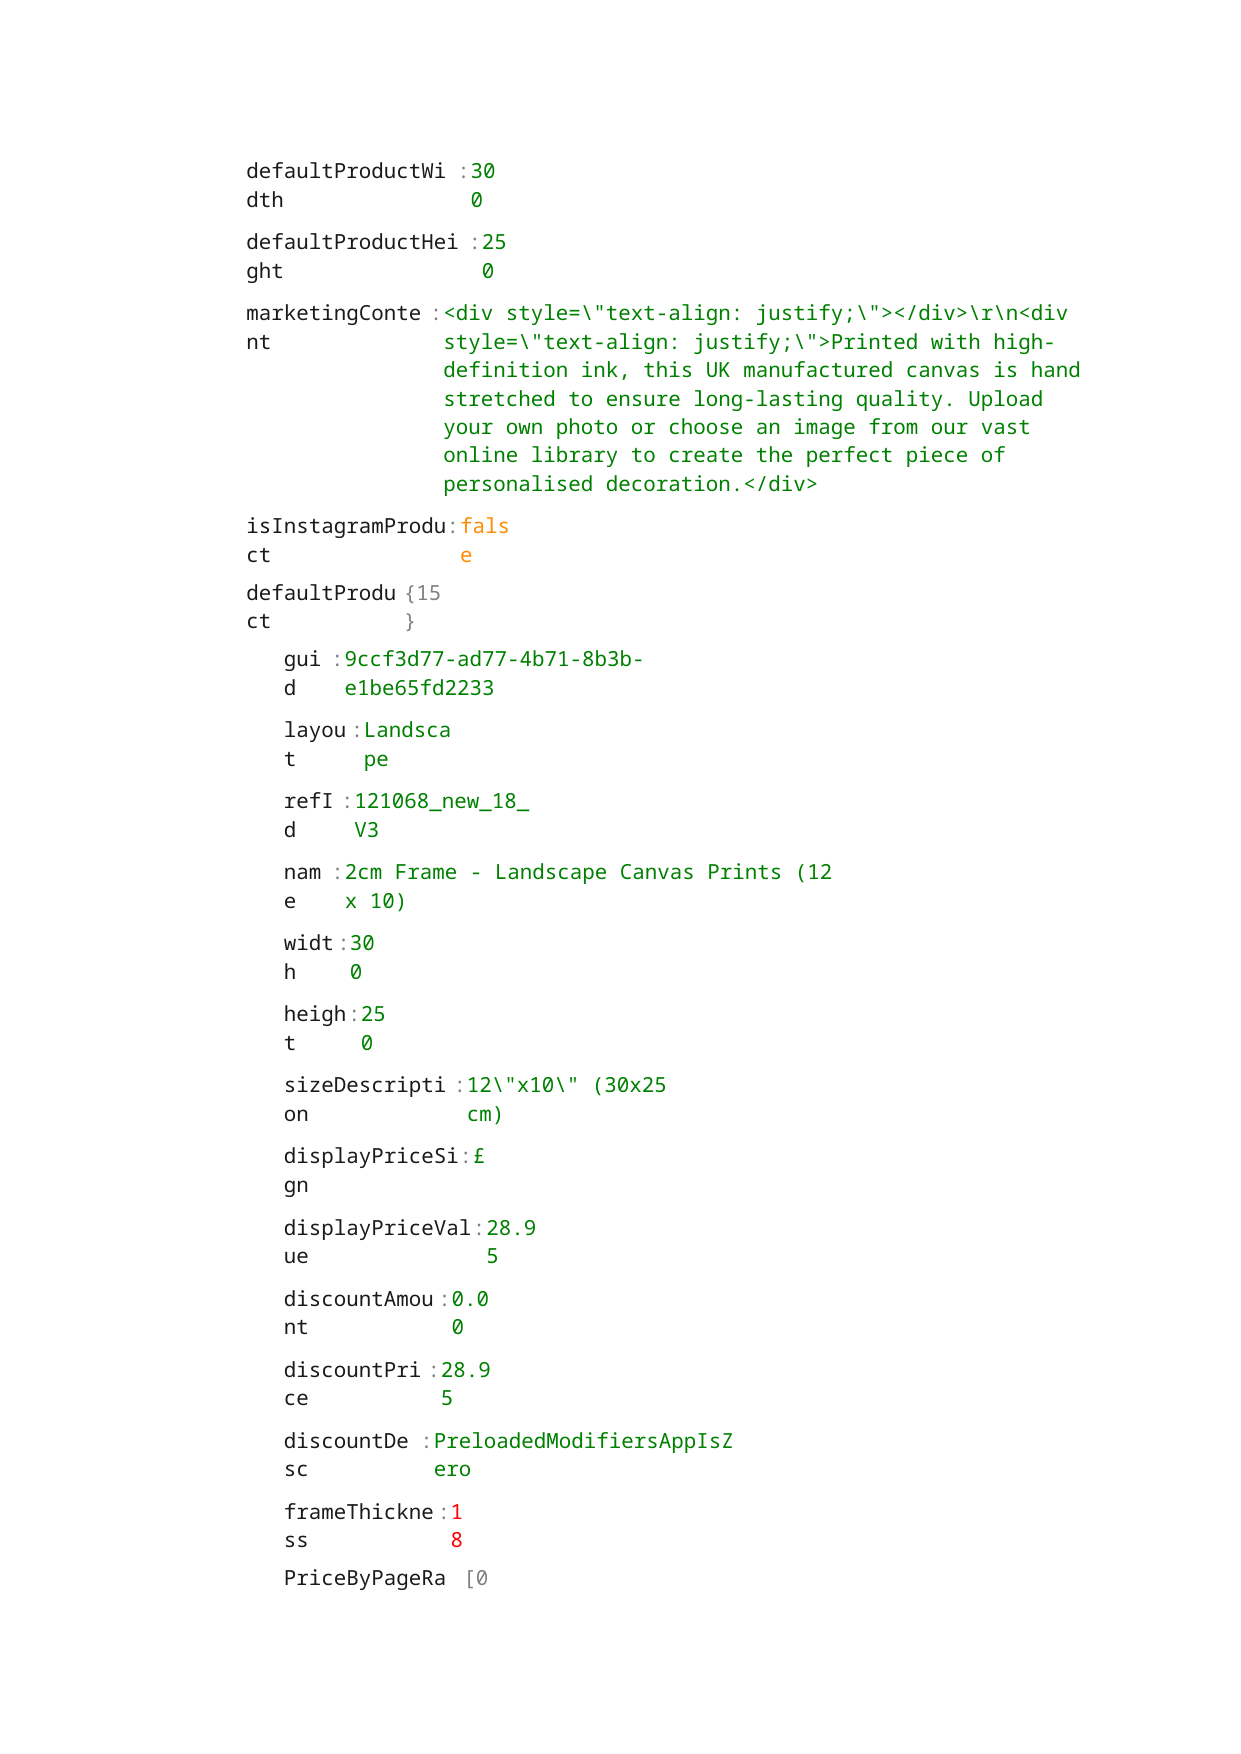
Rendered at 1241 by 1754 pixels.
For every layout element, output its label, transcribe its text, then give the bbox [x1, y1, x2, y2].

table_header : [453, 1066, 467, 1134]
table_cell [155, 221, 162, 292]
table_header : [337, 924, 349, 992]
table_header [242, 152, 246, 219]
table_header 18 [450, 1492, 474, 1560]
table_cell [162, 221, 167, 292]
table_cell [155, 1349, 162, 1419]
table_header [279, 1421, 284, 1489]
table_cell [155, 1278, 162, 1348]
table_cell [155, 150, 162, 221]
table_header : [446, 507, 460, 575]
table_cell [150, 638, 155, 709]
table_header defaultProduct [246, 578, 399, 636]
table_cell [162, 1420, 167, 1491]
table_cell [162, 576, 167, 638]
table_cell [150, 221, 155, 292]
table_header : [437, 1492, 450, 1560]
table_cell [162, 638, 167, 709]
table_header guid [284, 640, 331, 707]
table_cell [167, 851, 1240, 922]
table_header [242, 223, 246, 290]
table_cell [162, 292, 167, 505]
table_cell [155, 1420, 162, 1491]
table_header sizeDescription [284, 1066, 453, 1134]
table_cell [150, 1064, 155, 1135]
table_header £ [473, 1137, 486, 1205]
table_header [279, 1208, 284, 1276]
table_cell [167, 292, 1240, 505]
table_cell [150, 1562, 155, 1593]
table_cell [162, 1064, 167, 1135]
table_header refId [284, 782, 341, 849]
table_cell [167, 1135, 1240, 1206]
table_cell [150, 1278, 155, 1348]
table_header discountAmount [284, 1279, 438, 1347]
table_cell [167, 150, 1240, 221]
table_header layout [284, 711, 351, 778]
table_header : [427, 1350, 441, 1418]
table_cell [167, 638, 1240, 709]
table_cell [162, 993, 167, 1064]
table_cell [155, 1206, 162, 1277]
table_cell [155, 922, 162, 993]
table_header 250 [482, 223, 517, 290]
table_header false [460, 507, 517, 575]
table_cell [167, 993, 1240, 1064]
table_cell [167, 1064, 1240, 1135]
table_header [279, 995, 283, 1063]
table_header PriceByPageRa [284, 1563, 458, 1592]
table_header [279, 782, 284, 849]
table_header <div style=\"text-align: justify;\"></div>\r\n<div style=\"text-align: justify;\">Printed with high-definition ink, this UK manufactured canvas is hand stretched to ensure long-lasting quality. Upload your own photo or choose an image from our vast online library to create the perfect piece of personalised decoration.</div> [443, 294, 1096, 504]
table_header [242, 578, 246, 636]
table_header : [459, 1137, 473, 1205]
table_cell [150, 150, 155, 221]
table_header [279, 711, 284, 778]
table_cell [150, 1206, 155, 1277]
table_header displayPriceValue [284, 1208, 473, 1276]
table_header [279, 1350, 284, 1418]
table_header PreloadedModifiersAppIsZero [434, 1421, 738, 1489]
table_header : [420, 1421, 434, 1489]
table_cell [162, 1206, 167, 1277]
table_cell [167, 1206, 1240, 1277]
table_header [279, 1137, 284, 1205]
table_cell [162, 709, 167, 780]
table_header 2cm Frame - Landscape Canvas Prints (12 x 10) [345, 853, 852, 921]
table_header : [473, 1208, 486, 1276]
table_cell [150, 709, 155, 780]
table_cell [155, 1135, 162, 1206]
table_cell [162, 1349, 167, 1419]
table_cell [150, 292, 155, 505]
table_header name [284, 853, 331, 921]
table_cell [167, 576, 1240, 638]
table_header : [348, 995, 361, 1063]
table_cell [150, 780, 155, 851]
table_header discountPrice [284, 1350, 427, 1418]
table_cell [167, 1278, 1240, 1348]
table_cell [150, 1135, 155, 1206]
table_cell [167, 709, 1240, 780]
table_header 300 [470, 152, 506, 219]
table_header [242, 294, 246, 504]
table_header [279, 640, 284, 707]
table_cell [150, 1349, 155, 1419]
table_cell [167, 1420, 1240, 1491]
table_cell [167, 505, 1240, 576]
table_cell [155, 638, 162, 709]
table_cell [162, 851, 167, 922]
table_cell [162, 780, 167, 851]
table_cell [155, 1562, 162, 1593]
table_header defaultProductHeight [246, 223, 468, 290]
table_header [279, 853, 284, 921]
table_header frameThickness [284, 1492, 437, 1560]
table_header displayPriceSign [284, 1137, 459, 1205]
table_header 9ccf3d77-ad77-4b71-8b3b-e1be65fd2233 [344, 640, 749, 707]
table_cell [167, 780, 1240, 851]
table_header [279, 1279, 284, 1347]
table_cell [167, 1562, 1240, 1593]
table_cell [155, 851, 162, 922]
table_cell [155, 1064, 162, 1135]
table_cell [150, 922, 155, 993]
table_header [242, 507, 246, 575]
table_cell [167, 1349, 1240, 1419]
table_header [0 [463, 1563, 498, 1592]
table_header : [341, 782, 354, 849]
table_cell [162, 1562, 167, 1593]
table_header [279, 1563, 284, 1592]
table_cell [162, 505, 167, 576]
table_header discountDesc [284, 1421, 420, 1489]
table_header 250 [361, 995, 394, 1063]
table_cell [155, 505, 162, 576]
table_header : [430, 294, 443, 504]
table_header [399, 578, 403, 636]
table_header isInstagramProduct [246, 507, 446, 575]
table_header {15} [404, 578, 449, 636]
table_header : [457, 152, 470, 219]
table_cell [150, 1491, 155, 1562]
table_cell [150, 505, 155, 576]
table_header [279, 1492, 284, 1560]
table_cell [150, 1420, 155, 1491]
table_header 121068_new_18_V3 [354, 782, 532, 849]
table_header marketingContent [246, 294, 429, 504]
table_header 28.95 [486, 1208, 543, 1276]
table_cell [167, 922, 1240, 993]
table_cell [162, 1135, 167, 1206]
table_cell [155, 576, 162, 638]
table_cell [150, 993, 155, 1064]
table_header : [351, 711, 364, 778]
table_cell [155, 1491, 162, 1562]
table_header width [284, 924, 337, 992]
table_cell [155, 709, 162, 780]
table_header 300 [350, 924, 383, 992]
table_header height [284, 995, 348, 1063]
table_cell [167, 221, 1240, 292]
table_cell [162, 1278, 167, 1348]
table_cell [155, 780, 162, 851]
table_header [279, 924, 283, 992]
table_header 28.95 [441, 1350, 497, 1418]
table_cell [150, 851, 155, 922]
table_cell [155, 993, 162, 1064]
table_header : [438, 1279, 451, 1347]
table_header Landscape [364, 711, 463, 778]
table_header [459, 1563, 463, 1592]
table_cell [162, 150, 167, 221]
table_cell [162, 922, 167, 993]
table_cell [162, 1491, 167, 1562]
table_header defaultProductWidth [246, 152, 457, 219]
table_header : [468, 223, 482, 290]
table_header 12\"x10\" (30x25 cm) [467, 1066, 692, 1134]
table_cell [167, 1491, 1240, 1562]
table_header : [331, 640, 344, 707]
table_cell [155, 292, 162, 505]
table_header 0.00 [451, 1279, 497, 1347]
table_header [279, 1066, 284, 1134]
table_header : [331, 853, 344, 921]
table_cell [150, 576, 155, 638]
